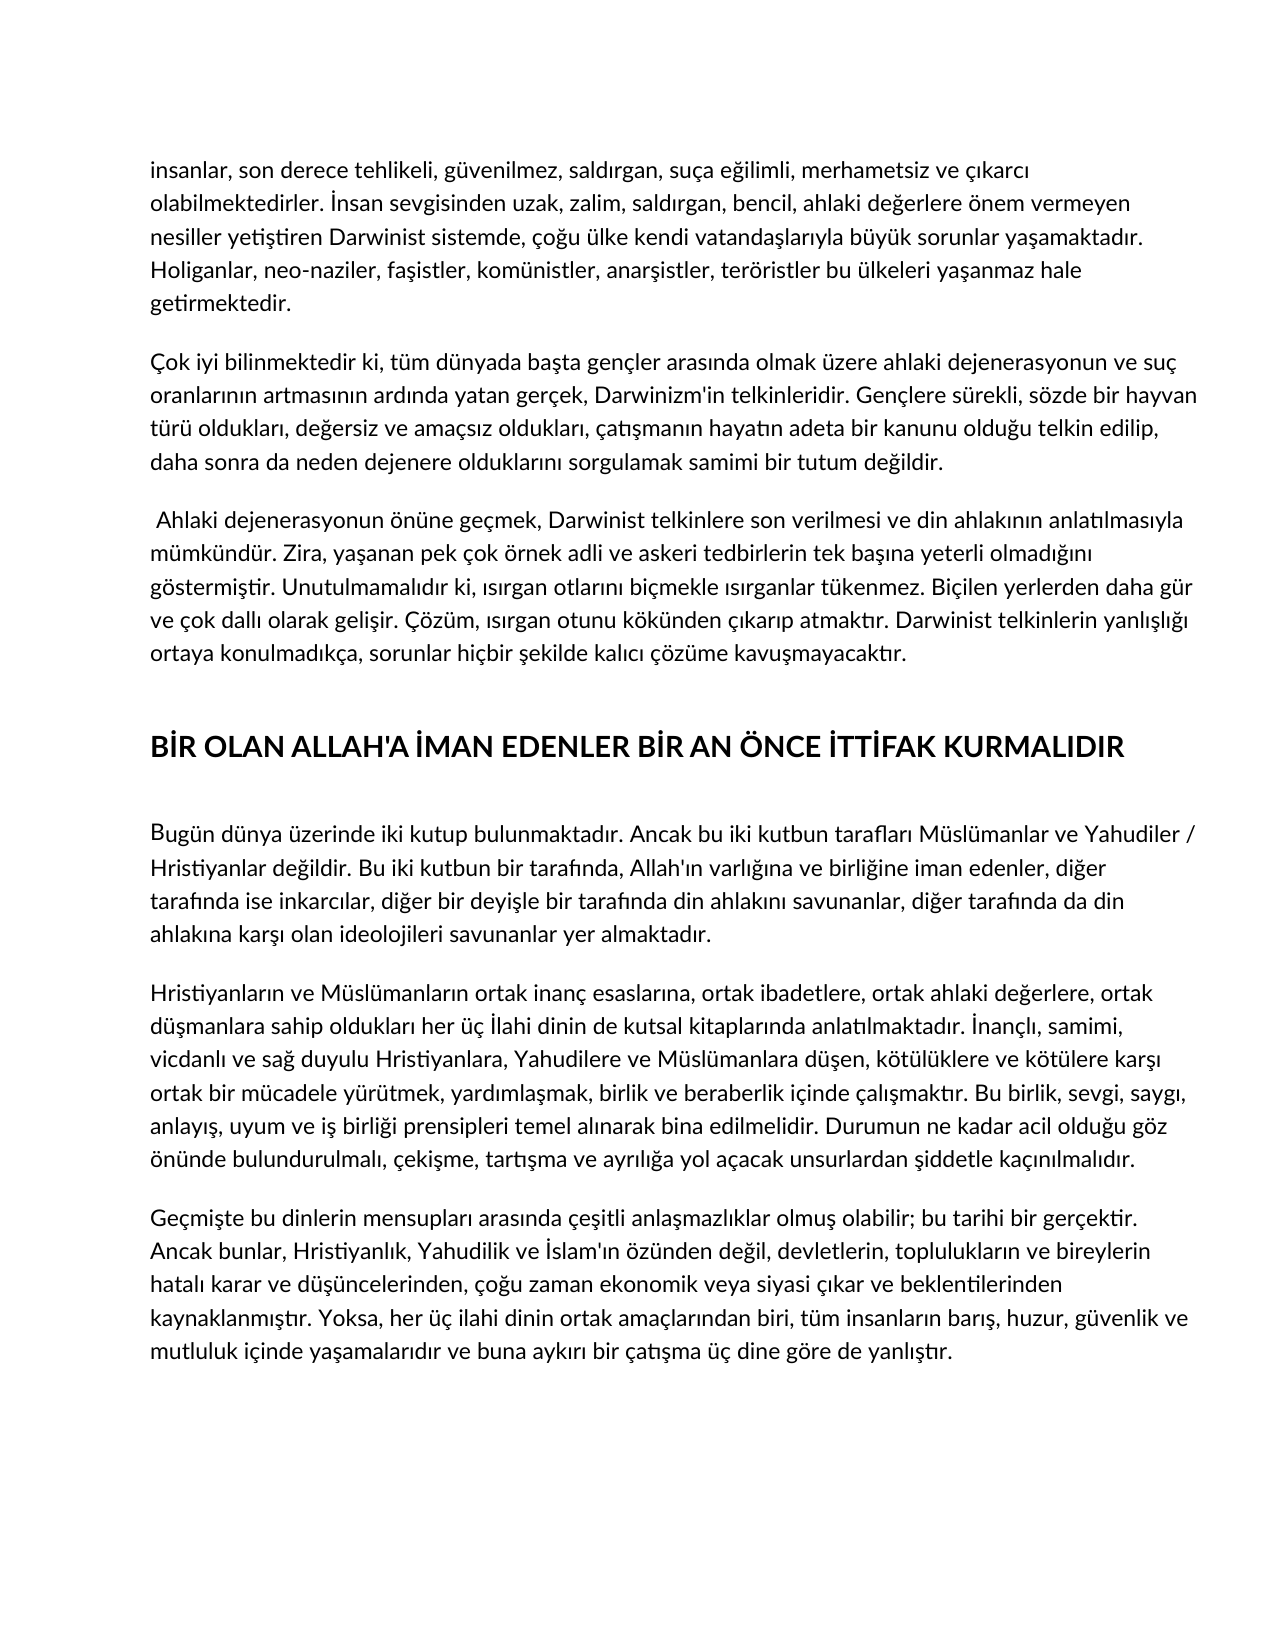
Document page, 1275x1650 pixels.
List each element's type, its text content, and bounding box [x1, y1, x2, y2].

text Çok iyi bilinmektedir ki, tüm dünyada başta gençler arasında olmak üzere ahlaki dejenerasyonun ve suç oranlarının artmasının ardında yatan gerçek, Darwinizm'in telkinleridir. Gençlere sürekli, sözde bir hayvan türü oldukları, değersiz ve amaçsız oldukları, çatışmanın hayatın adeta bir kanunu olduğu telkin edilip, daha sonra da neden dejenere olduklarını sorgulamak samimi bir tutum değildir. [150, 342, 1200, 475]
subtitle BİR OLAN ALLAH'A İMAN EDENLER BİR AN ÖNCE İTTİFAK KURMALIDIR [150, 729, 1200, 764]
text Geçmişte bu dinlerin mensupları arasında çeşitli anlaşmazlıklar olmuş olabilir; bu tarihi bir gerçektir. Ancak bunlar, Hristiyanlık, Yahudilik ve İslam'ın özünden değil, devletlerin, toplulukların ve bireylerin hatalı karar ve düşüncelerinden, çoğu zaman ekonomik veya siyasi çıkar ve beklentilerinden kaynaklanmıştır. Yoksa, her üç ilahi dinin ortak amaçlarından biri, tüm insanların barış, huzur, güvenlik ve mutluluk içinde yaşamalarıdır ve buna aykırı bir çatışma üç dine göre de yanlıştır. [150, 1197, 1200, 1364]
text Hristiyanların ve Müslümanların ortak inanç esaslarına, ortak ibadetlere, ortak ahlaki değerlere, ortak düşmanlara sahip oldukları her üç İlahi dinin de kutsal kitaplarında anlatılmaktadır. İnançlı, samimi, vicdanlı ve sağ duyulu Hristiyanlara, Yahudilere ve Müslümanlara düşen, kötülüklere ve kötülere karşı ortak bir mücadele yürütmek, yardımlaşmak, birlik ve beraberlik içinde çalışmaktır. Bu birlik, sevgi, saygı, anlayış, uyum ve iş birliği prensipleri temel alınarak bina edilmelidir. Durumun ne kadar acil olduğu göz önünde bulundurulmalı, çekişme, tartışma ve ayrılığa yol açacak unsurlardan şiddetle kaçınılmalıdır. [150, 972, 1200, 1172]
text Ahlaki dejenerasyonun önüne geçmek, Darwinist telkinlere son verilmesi ve din ahlakının anlatılmasıyla mümkündür. Zira, yaşanan pek çok örnek adli ve askeri tedbirlerin tek başına yeterli olmadığını göstermiştir. Unutulmamalıdır ki, ısırgan otlarını biçmekle ısırganlar tükenmez. Biçilen yerlerden daha gür ve çok dallı olarak gelişir. Çözüm, ısırgan otunu kökünden çıkarıp atmaktır. Darwinist telkinlerin yanlışlığı ortaya konulmadıkça, sorunlar hiçbir şekilde kalıcı çözüme kavuşmayacaktır. [150, 500, 1200, 667]
text Bugün dünya üzerinde iki kutup bulunmaktadır. Ancak bu iki kutbun tarafları Müslümanlar ve Yahudiler / Hristiyanlar değildir. Bu iki kutbun bir tarafında, Allah'ın varlığına ve birliğine iman edenler, diğer tarafında ise inkarcılar, diğer bir deyişle bir tarafında din ahlakını savunanlar, diğer tarafında da din ahlakına karşı olan ideolojileri savunanlar yer almaktadır. [150, 814, 1200, 947]
text insanlar, son derece tehlikeli, güvenilmez, saldırgan, suça eğilimli, merhametsiz ve çıkarcı olabilmektedirler. İnsan sevgisinden uzak, zalim, saldırgan, bencil, ahlaki değerlere önem vermeyen nesiller yetiştiren Darwinist sistemde, çoğu ülke kendi vatandaşlarıyla büyük sorunlar yaşamaktadır. Holiganlar, neo-naziler, faşistler, komünistler, anarşistler, teröristler bu ülkeleri yaşanmaz hale getirmektedir. [150, 150, 1200, 317]
